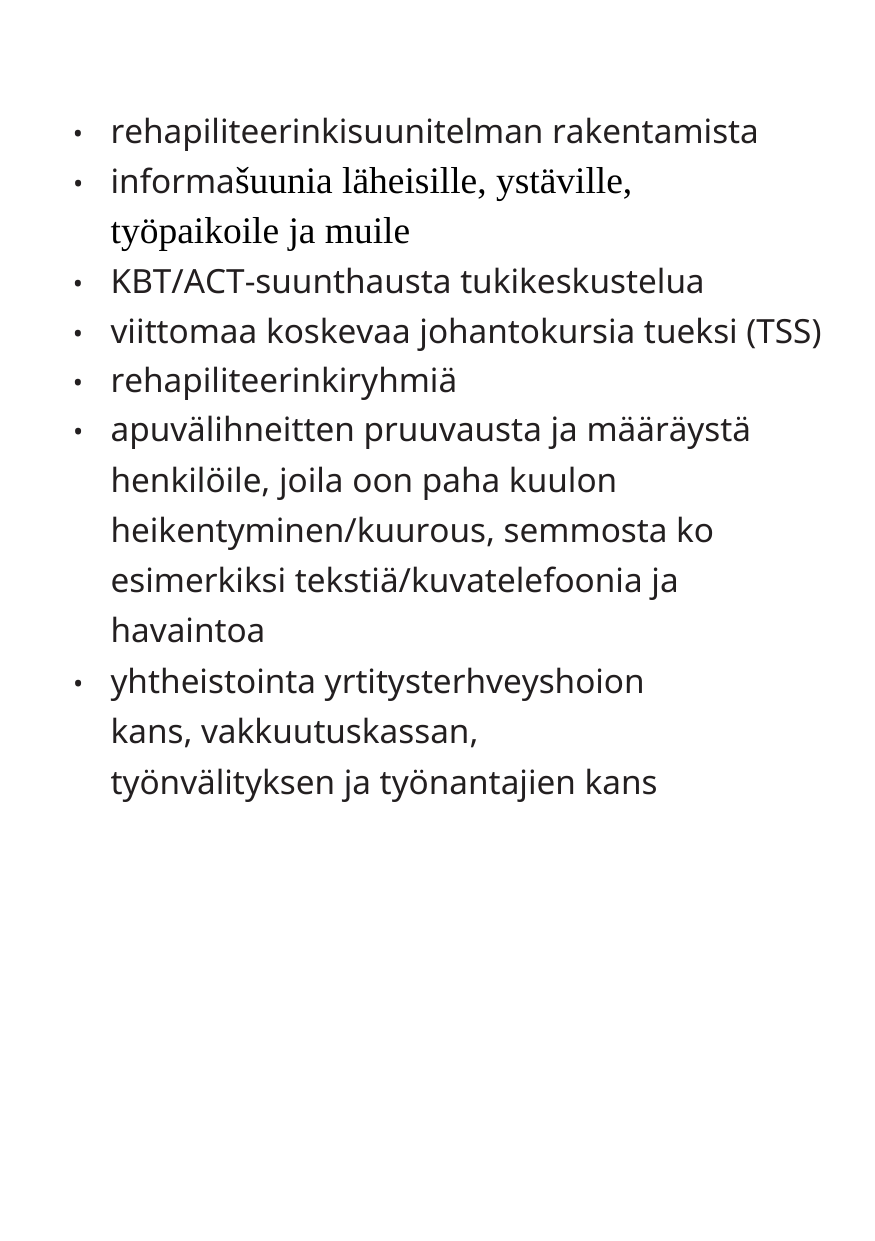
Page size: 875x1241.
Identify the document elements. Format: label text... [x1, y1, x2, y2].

list informašuunia läheisille, ystäville, työpaikoile ja muile [73, 158, 753, 253]
list viittomaa koskevaa johantokursia tueksi (TSS) [73, 308, 849, 353]
list KBT/ACT-suunthausta tukikeskustelua [73, 258, 849, 304]
list rehapiliteerinkisuunitelman rakentamista [73, 108, 849, 154]
list apuvälihneitten pruuvausta ja määräystä henkilöile, joila oon paha kuulon heikentyminen/kuurous, semmosta ko esimerkiksi tekstiä/kuvatelefoonia ja havaintoa [73, 406, 770, 653]
list yhtheistointa yrtitysterhveyshoion kans, vakkuutuskassan, työnvälityksen ja työnantajien kans [73, 658, 699, 804]
list rehapiliteerinkiryhmiä [73, 357, 849, 402]
